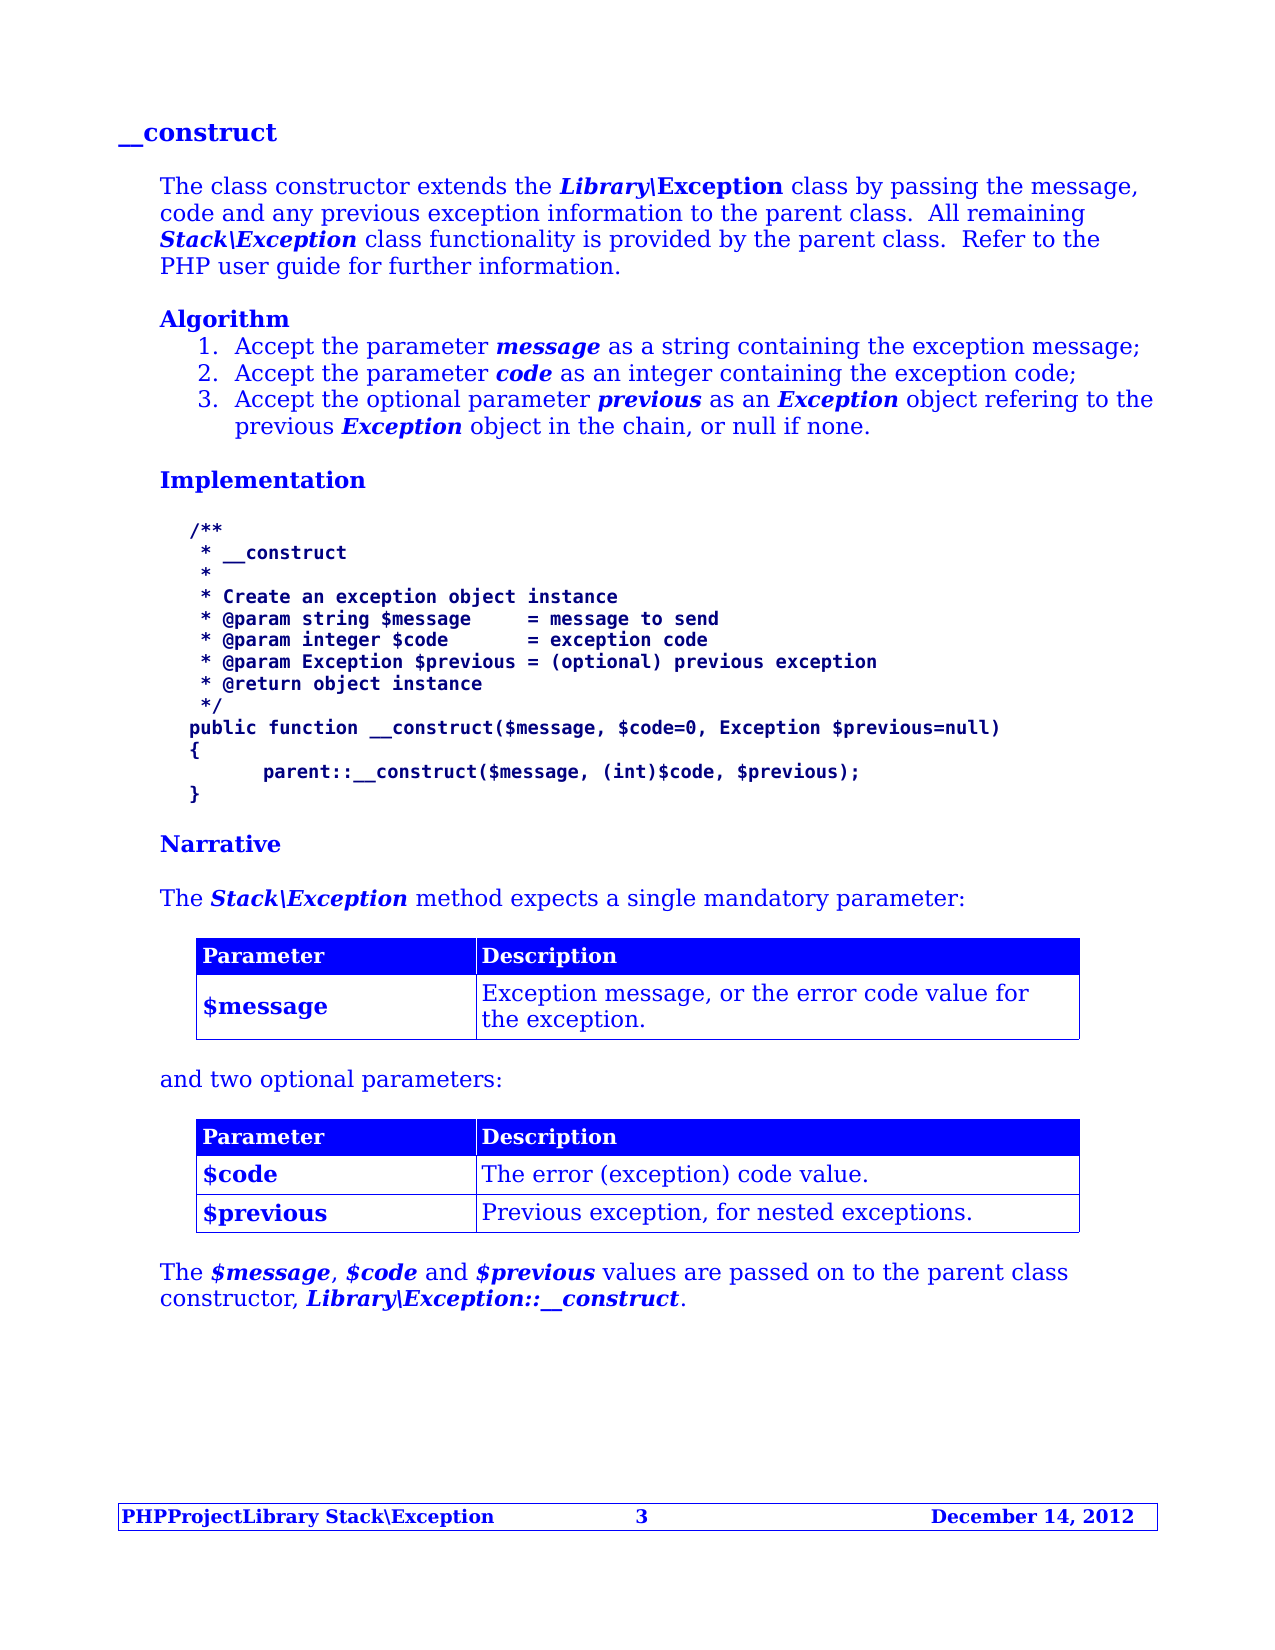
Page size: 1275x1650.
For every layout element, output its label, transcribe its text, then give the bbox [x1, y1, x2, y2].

table_header Parameter [197, 939, 476, 974]
text Implementation [159, 467, 1157, 493]
table_header Description [477, 939, 1079, 974]
list * Create an exception object instance [189, 586, 1157, 608]
text The $message, $code and $previous values are passed on to the parent class constructor, Library\Exception::__construct. [159, 1259, 1157, 1312]
text The Stack\Exception method expects a single mandatory parameter: [159, 885, 1157, 911]
list * @return object instance [189, 673, 1157, 695]
text and two optional parameters: [159, 1066, 1157, 1092]
list Accept the parameter message as a string containing the exception message; [197, 333, 1157, 360]
table_header Description [477, 1120, 1079, 1155]
text Algorithm [159, 306, 1157, 333]
table_cell The error (exception) code value. [477, 1156, 1079, 1193]
table_cell Previous exception, for nested exceptions. [477, 1195, 1079, 1232]
list * @param integer $code = exception code [189, 629, 1157, 651]
text Narrative [159, 831, 1157, 858]
list parent::__construct($message, (int)$code, $previous); [189, 761, 1157, 783]
list } [189, 783, 1157, 804]
list Accept the parameter code as an integer containing the exception code; [197, 360, 1157, 387]
table_cell $previous [197, 1195, 476, 1232]
list /** [189, 520, 1157, 542]
table_cell $code [197, 1156, 476, 1193]
list * @param string $message = message to send [189, 608, 1157, 629]
table_cell $message [197, 975, 476, 1039]
list Accept the optional parameter previous as an Exception object refering to the previous Exception object in the chain, or null if none. [197, 387, 1157, 440]
list { [189, 739, 1157, 761]
list * @param Exception $previous = (optional) previous exception [189, 651, 1157, 673]
list */ [189, 695, 1157, 717]
table_cell Exception message, or the error code value for the exception. [477, 975, 1079, 1039]
text The class constructor extends the Library\Exception class by passing the message, code and any previous exception information to the parent class. All remaining Stack\Exception class functionality is provided by the parent class. Refer to the PHP user guide for further information. [159, 173, 1157, 280]
list * [189, 564, 1157, 586]
list public function __construct($message, $code=0, Exception $previous=null) [189, 717, 1157, 739]
table_header Parameter [197, 1120, 476, 1155]
list * __construct [189, 542, 1157, 564]
title __construct [118, 118, 1157, 147]
